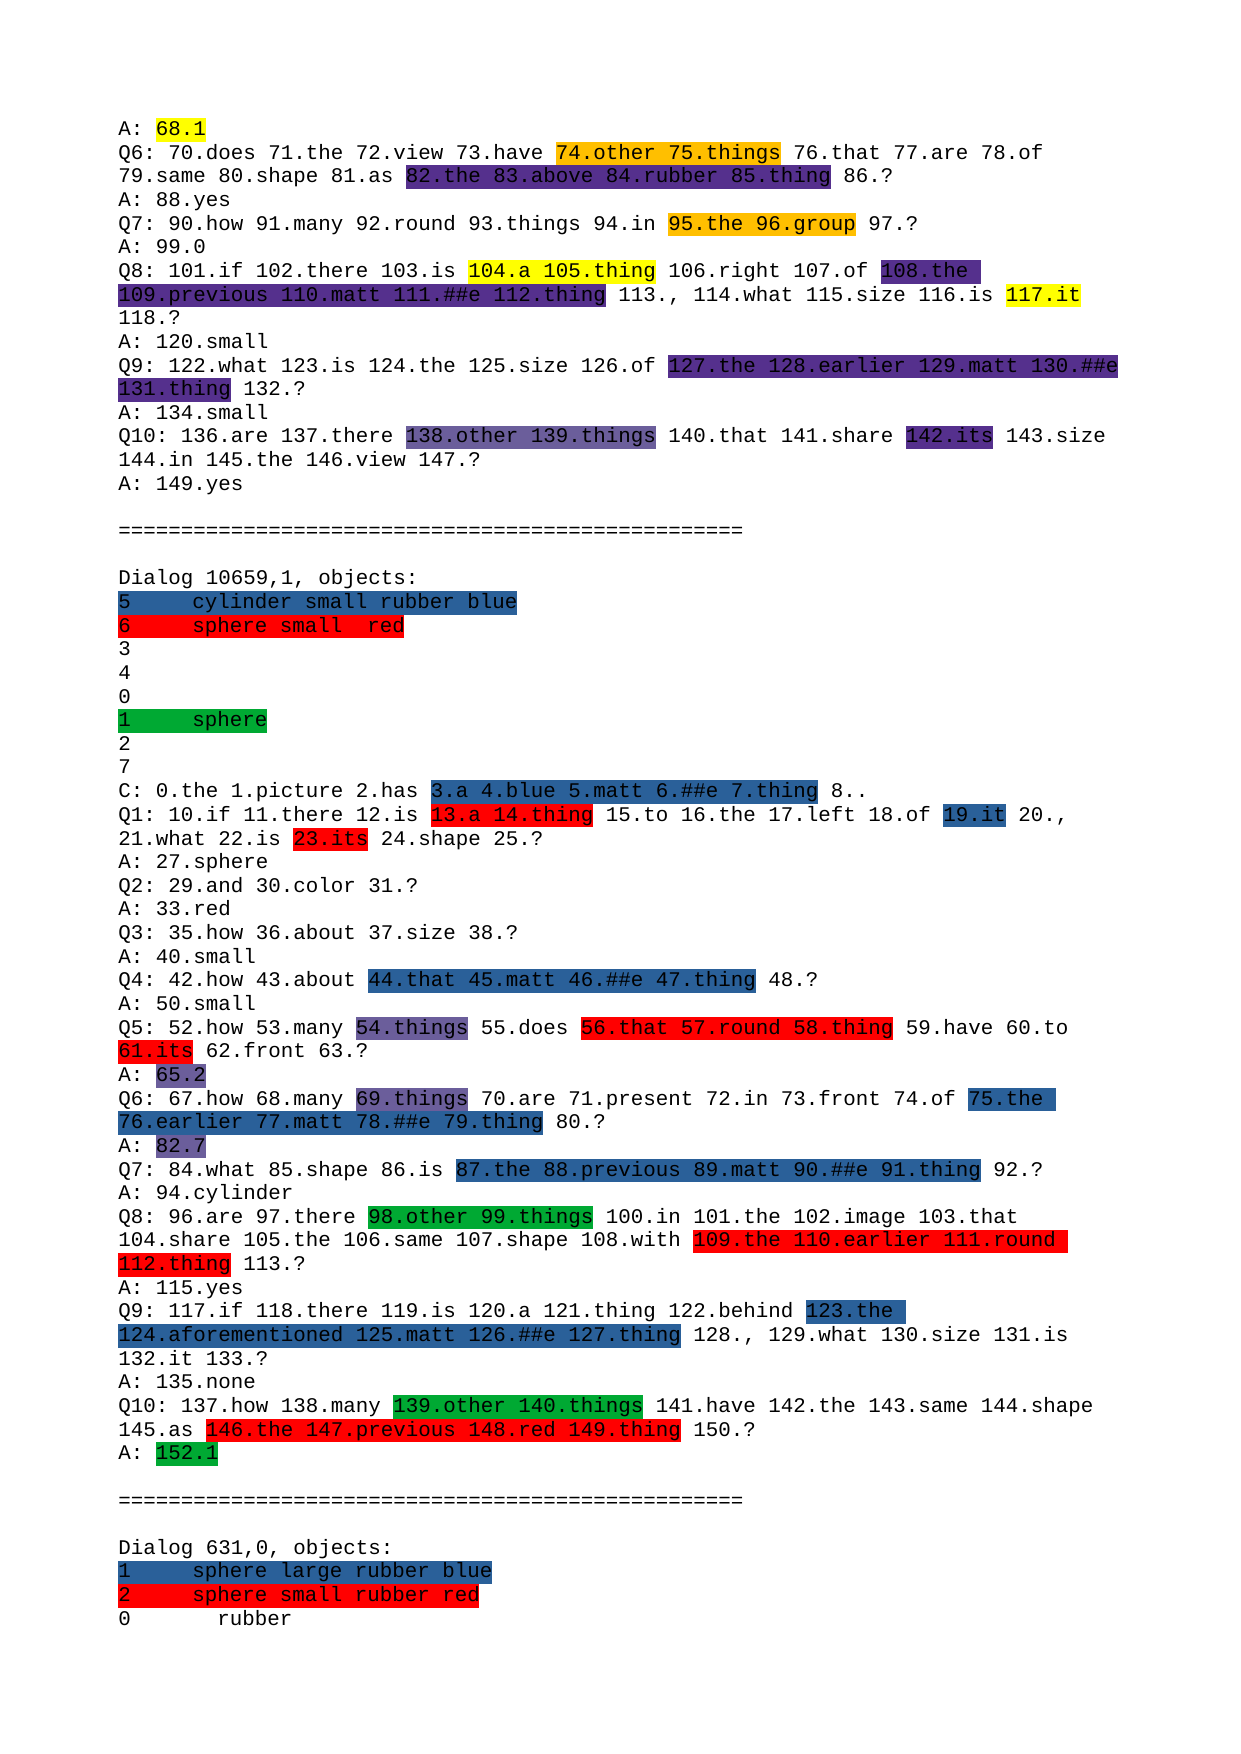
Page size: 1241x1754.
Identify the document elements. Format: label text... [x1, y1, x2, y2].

text A: 68.1 Q6: 70.does 71.the 72.view 73.have 74.other 75.things 76.that 77.are 78.of 79.same 80.shape 81.as 82.the 83.above 84.rubber 85.thing 86.? A: 88.yes Q7: 90.how 91.many 92.round 93.things 94.in 95.the 96.group 97.? A: 99.0 Q8: 101.if 102.there 103.is 104.a 105.thing 106.right 107.of 108.the 109.previous 110.matt 111.##e 112.thing 113., 114.what 115.size 116.is 117.it 118.? A: 120.small Q9: 122.what 123.is 124.the 125.size 126.of 127.the 128.earlier 129.matt 130.##e 131.thing 132.? A: 134.small Q10: 136.are 137.there 138.other 139.things 140.that 141.share 142.its 143.size 144.in 145.the 146.view 147.? A: 149.yes ================================================== Dialog 10659,1, objects: 5 cylinder small rubber blue 6 sphere small red 3 4 0 1 sphere 2 7 C: 0.the 1.picture 2.has 3.a 4.blue 5.matt 6.##e 7.thing 8.. Q1: 10.if 11.there 12.is 13.a 14.thing 15.to 16.the 17.left 18.of 19.it 20., 21.what 22.is 23.its 24.shape 25.? A: 27.sphere Q2: 29.and 30.color 31.? A: 33.red Q3: 35.how 36.about 37.size 38.? A: 40.small Q4: 42.how 43.about 44.that 45.matt 46.##e 47.thing 48.? A: 50.small Q5: 52.how 53.many 54.things 55.does 56.that 57.round 58.thing 59.have 60.to 61.its 62.front 63.? A: 65.2 Q6: 67.how 68.many 69.things 70.are 71.present 72.in 73.front 74.of 75.the 76.earlier 77.matt 78.##e 79.thing 80.? A: 82.7 Q7: 84.what 85.shape 86.is 87.the 88.previous 89.matt 90.##e 91.thing 92.? A: 94.cylinder Q8: 96.are 97.there 98.other 99.things 100.in 101.the 102.image 103.that 104.share 105.the 106.same 107.shape 108.with 109.the 110.earlier 111.round 112.thing 113.? A: 115.yes Q9: 117.if 118.there 119.is 120.a 121.thing 122.behind 123.the 124.aforementioned 125.matt 126.##e 127.thing 128., 129.what 130.size 131.is 132.it 133.? A: 135.none Q10: 137.how 138.many 139.other 140.things 141.have 142.the 143.same 144.shape 145.as 146.the 147.previous 148.red 149.thing 150.? A: 152.1 ================================================== Dialog 631,0, objects: 1 sphere large rubber blue 2 sphere small rubber red 0 rubber [118, 118, 1122, 1631]
